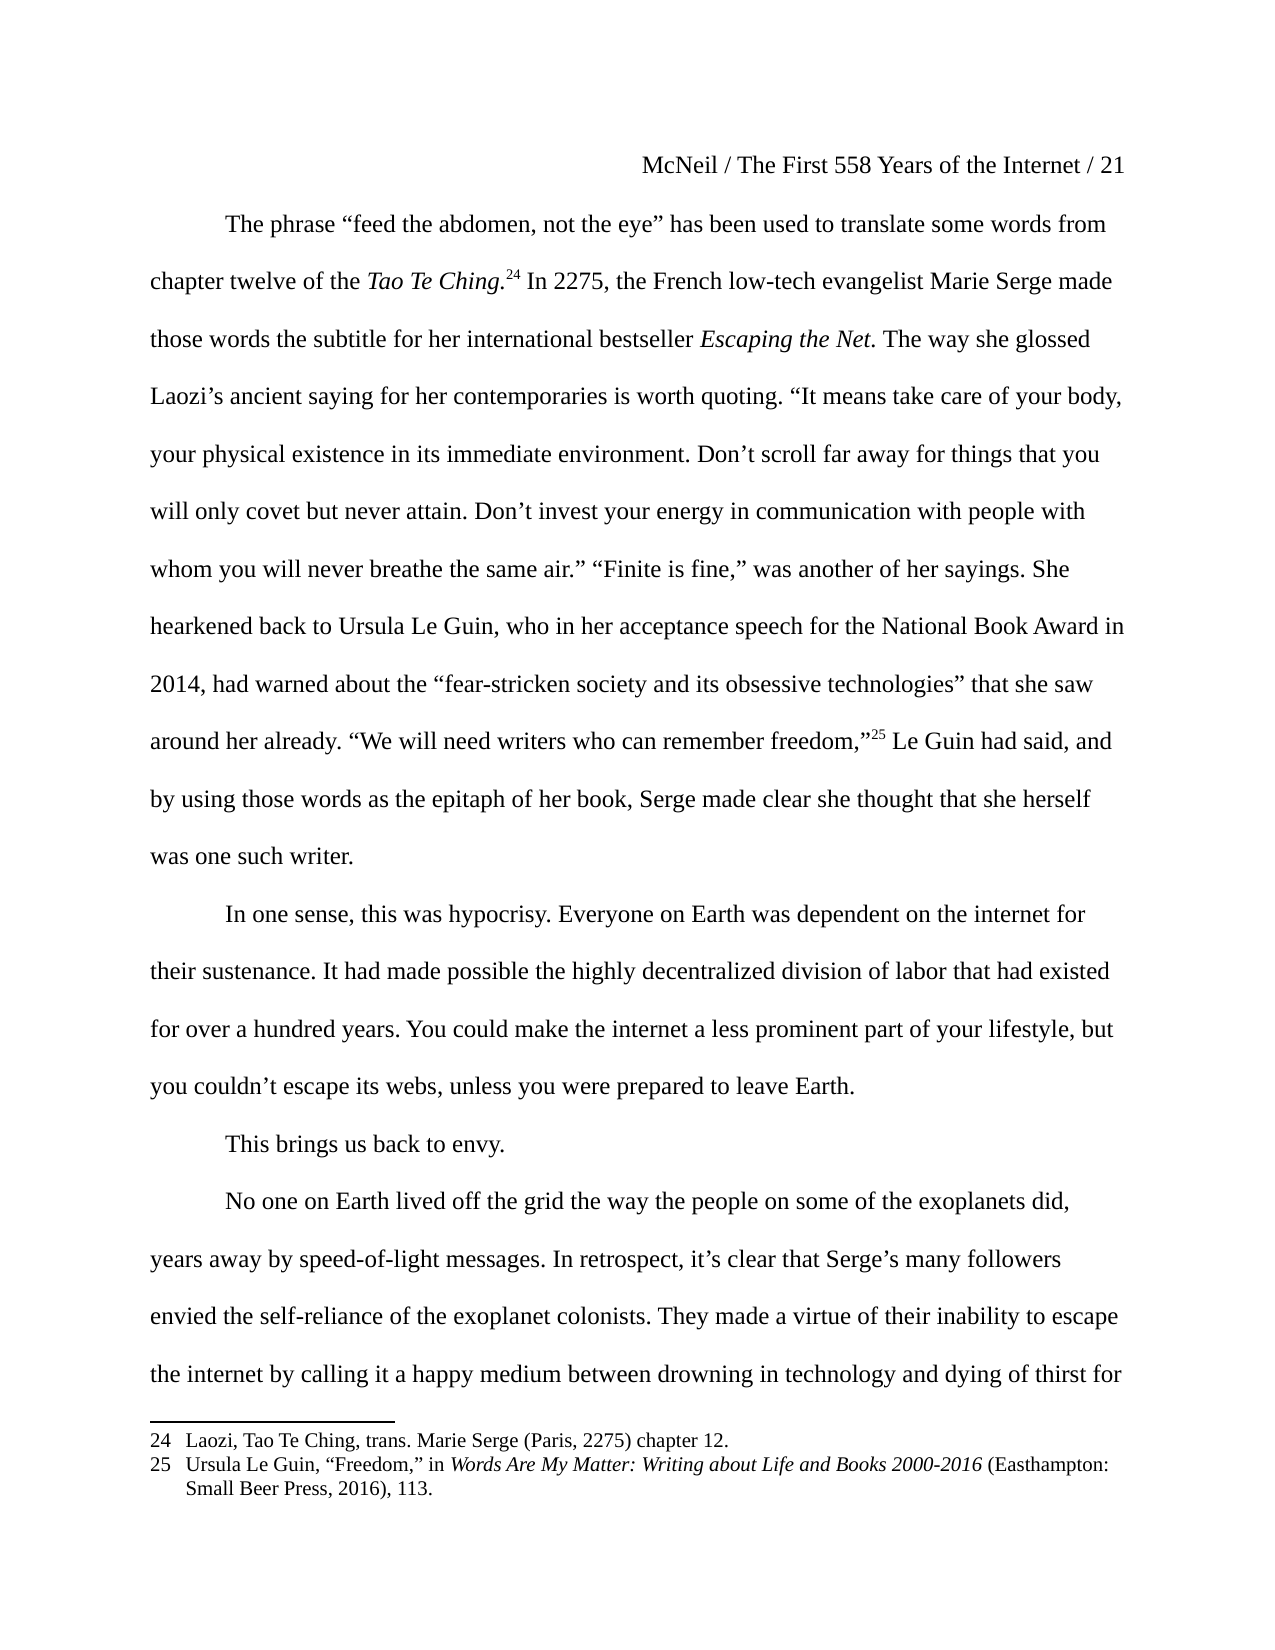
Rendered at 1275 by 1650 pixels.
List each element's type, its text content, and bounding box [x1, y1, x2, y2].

text Ursula Le Guin, “Freedom,” in Words Are My Matter: Writing about Life and Books 2000-2016 (Easthampton: Small Beer Press, 2016), 113. [150, 1452, 1125, 1500]
text No one on Earth lived off the grid the way the people on some of the exoplanets did, years away by speed-of-light messages. In retrospect, it’s clear that Serge’s many followers envied the self-reliance of the exoplanet colonists. They made a virtue of their inability to escape the internet by calling it a happy medium between drowning in technology and dying of thirst for [150, 1186, 1125, 1387]
text In one sense, this was hypocrisy. Everyone on Earth was dependent on the internet for their sustenance. It had made possible the highly decentralized division of labor that had existed for over a hundred years. You could make the internet a less prominent part of your lifestyle, but you couldn’t escape its webs, unless you were prepared to leave Earth. [150, 899, 1125, 1100]
text The phrase “feed the abdomen, not the eye” has been used to translate some words from chapter twelve of the Tao Te Ching. In 2275, the French low-tech evangelist Marie Serge made those words the subtitle for her international bestseller Escaping the Net. The way she glossed Laozi’s ancient saying for her contemporaries is worth quoting. “It means take care of your body, your physical existence in its immediate environment. Don’t scroll far away for things that you will only covet but never attain. Don’t invest your energy in communication with people with whom you will never breathe the same air.” “Finite is fine,” was another of her sayings. She hearkened back to Ursula Le Guin, who in her acceptance speech for the National Book Award in 2014, had warned about the “fear-stricken society and its obsessive technologies” that she saw around her already. “We will need writers who can remember freedom,” Le Guin had said, and by using those words as the epitaph of her book, Serge made clear she thought that she herself was one such writer. [150, 209, 1125, 870]
text Laozi, Tao Te Ching, trans. Marie Serge (Paris, 2275) chapter 12. [150, 1428, 1125, 1452]
text This brings us back to envy. [150, 1129, 1125, 1157]
